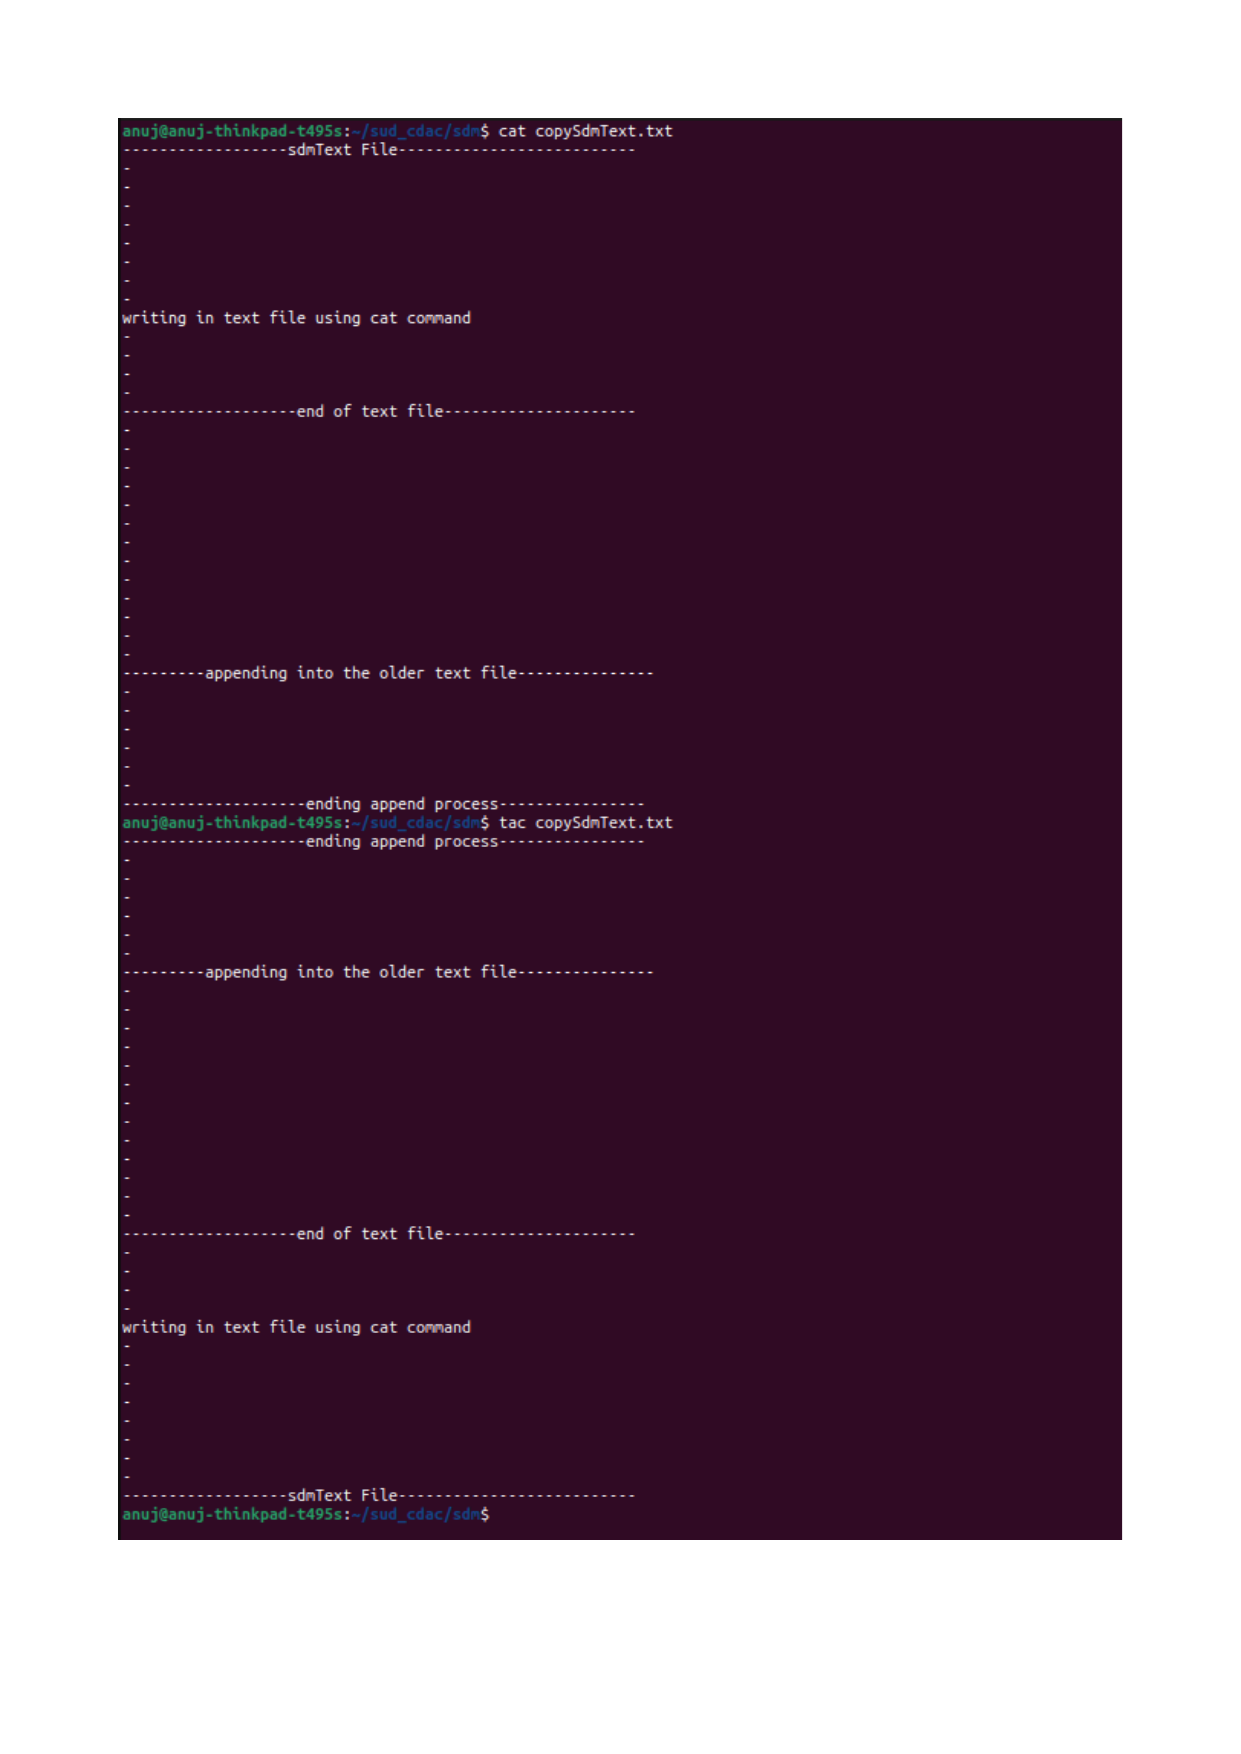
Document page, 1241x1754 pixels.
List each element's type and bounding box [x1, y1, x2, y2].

picture [118, 118, 1123, 1540]
